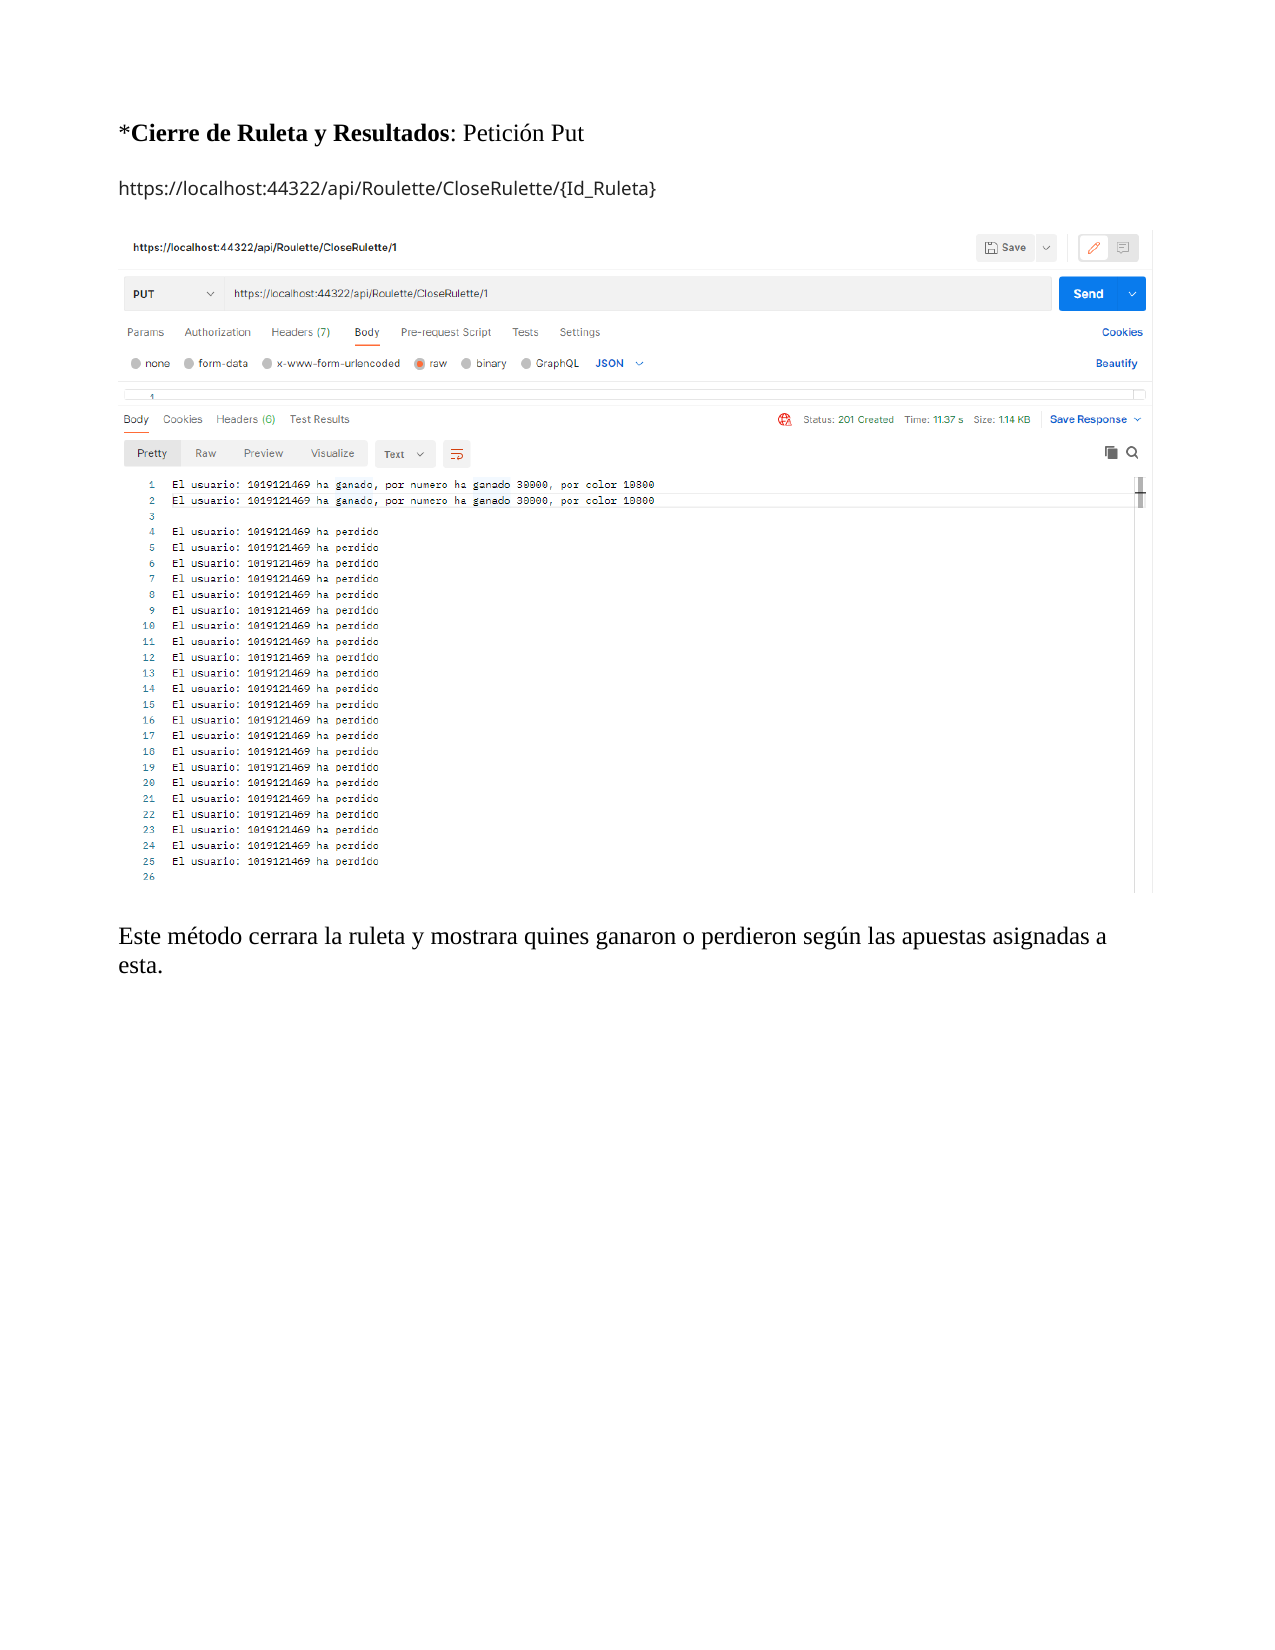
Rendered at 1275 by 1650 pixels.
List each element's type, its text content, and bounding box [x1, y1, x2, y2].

text Este método cerrara la ruleta y mostrara quines ganaron o perdieron según las apuestas asignadas a esta. [118, 921, 1157, 978]
text https://localhost:44322/api/Roulette/CloseRulette/{Id_Ruleta} [118, 176, 1157, 201]
text *Cierre de Ruleta y Resultados: Petición Put [118, 118, 1157, 147]
picture [118, 230, 1157, 893]
